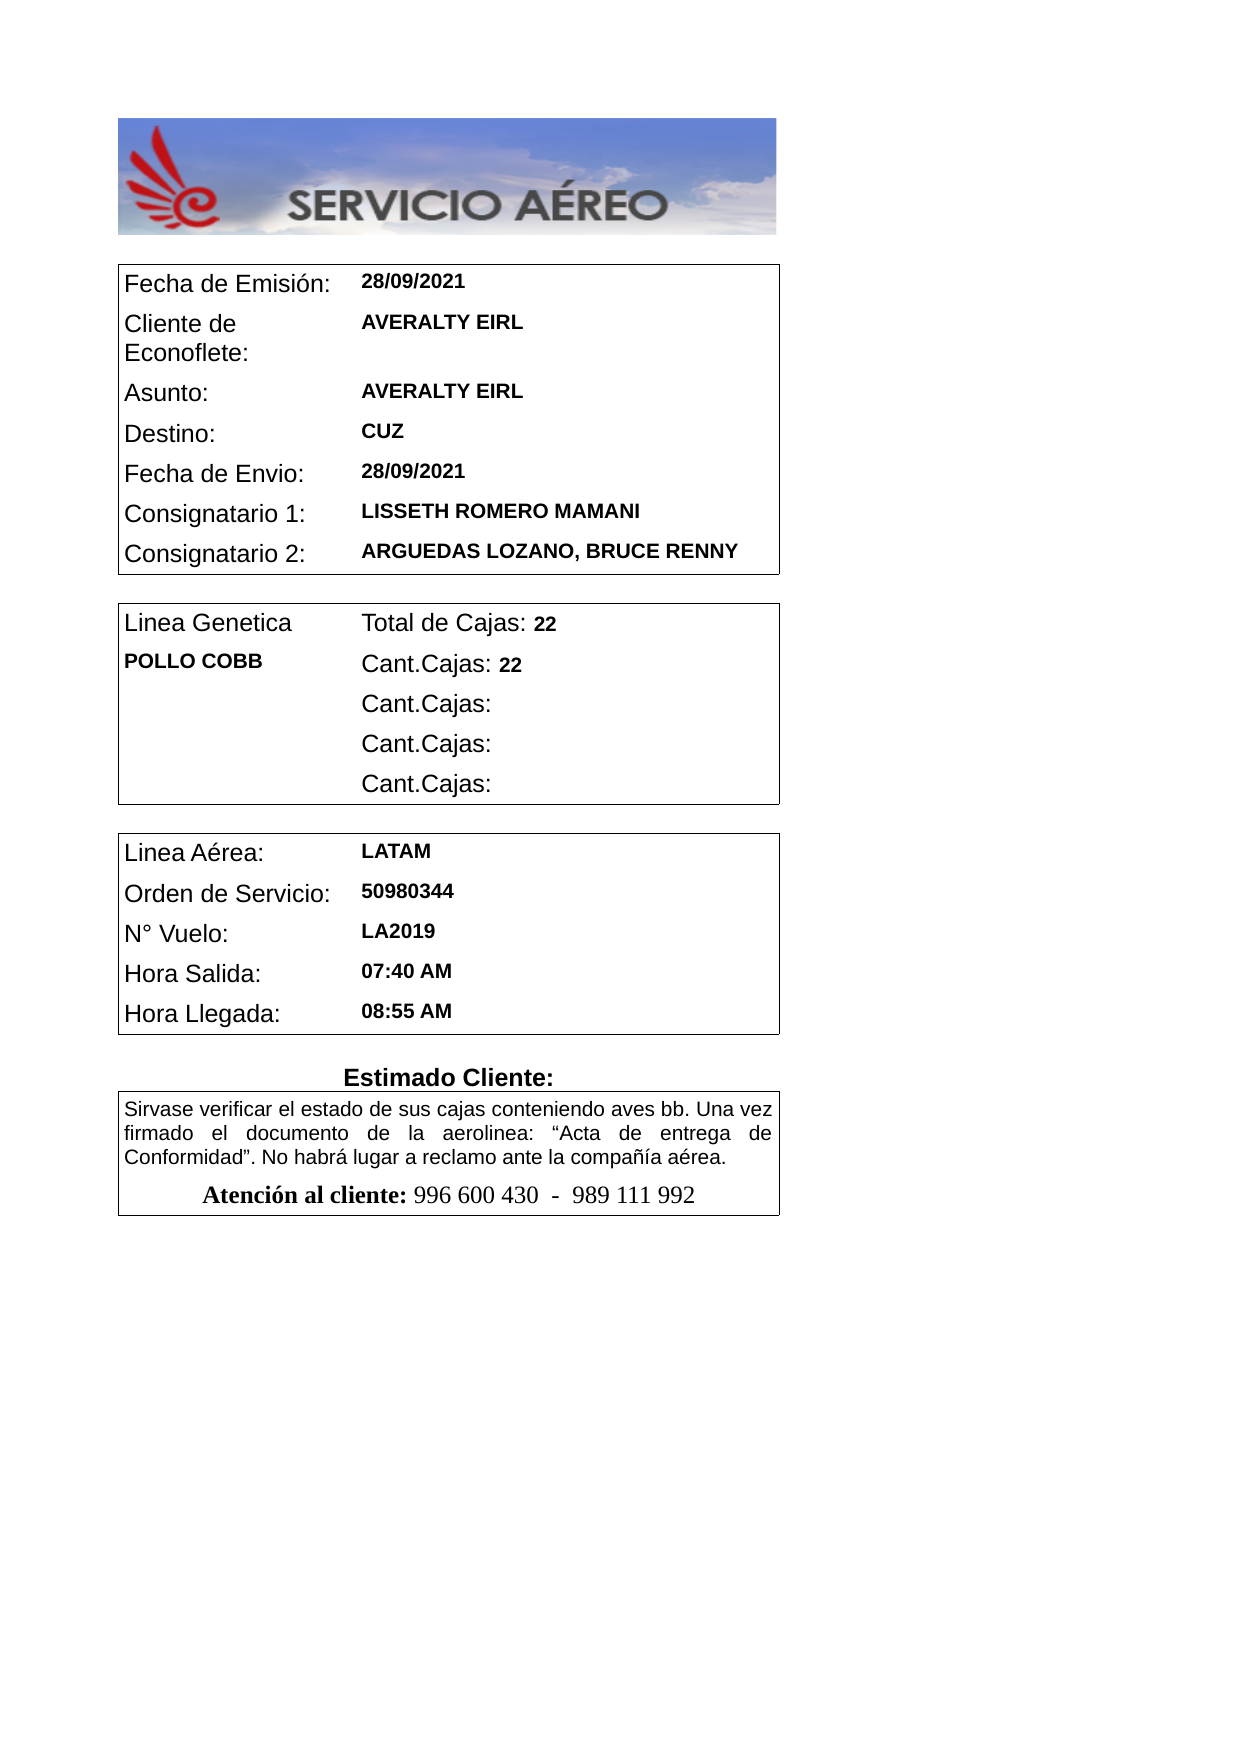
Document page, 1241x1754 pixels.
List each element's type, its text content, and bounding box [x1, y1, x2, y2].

table_cell 07:40 AM [356, 953, 779, 993]
table_cell Hora Salida: [119, 953, 356, 993]
table_cell [356, 805, 779, 833]
table_cell Cant.Cajas: [356, 683, 779, 723]
table_cell LA2019 [356, 913, 779, 953]
table_cell Atención al cliente: 996 600 430 - 989 111 992 [119, 1175, 779, 1215]
table_cell Cant.Cajas: [356, 764, 779, 804]
table_cell [119, 683, 356, 723]
table_cell Fecha de Envio: [119, 453, 356, 493]
table_cell Total de Cajas: 22 [356, 604, 779, 643]
table_cell Orden de Servicio: [119, 873, 356, 913]
table_cell [118, 575, 356, 603]
table_cell Cant.Cajas: [356, 723, 779, 763]
table_cell POLLO COBB [119, 643, 356, 683]
table_cell Estimado Cliente: [118, 1035, 779, 1091]
table_cell Consignatario 2: [119, 534, 356, 574]
table_cell AVERALTY EIRL [356, 373, 779, 413]
table_cell Destino: [119, 413, 356, 453]
table_cell AVERALTY EIRL [356, 304, 779, 373]
table_cell Asunto: [119, 373, 356, 413]
table_cell 28/09/2021 [356, 453, 779, 493]
table_cell ARGUEDAS LOZANO, BRUCE RENNY [356, 534, 779, 574]
table_cell [356, 575, 779, 603]
table_header Fecha de Emisión: [119, 265, 356, 304]
table_cell 50980344 [356, 873, 779, 913]
table_cell [118, 805, 356, 833]
table_cell LISSETH ROMERO MAMANI [356, 493, 779, 533]
table_cell LATAM [356, 834, 779, 873]
table_header 28/09/2021 [356, 265, 779, 304]
picture [118, 118, 777, 235]
table_cell CUZ [356, 413, 779, 453]
table_cell 08:55 AM [356, 994, 779, 1034]
table_cell Linea Genetica [119, 604, 356, 643]
table_cell N° Vuelo: [119, 913, 356, 953]
table_cell Consignatario 1: [119, 493, 356, 533]
table_cell Cant.Cajas: 22 [356, 643, 779, 683]
table_cell Hora Llegada: [119, 994, 356, 1034]
table_cell [119, 764, 356, 804]
table_cell Sirvase verificar el estado de sus cajas conteniendo aves bb. Una vez firmado el documento de la aerolinea: “Acta de entrega de Conformidad”. No habrá lugar a reclamo ante la compañía aérea. [119, 1092, 779, 1175]
table_cell Cliente de Econoflete: [119, 304, 356, 373]
table_cell [119, 723, 356, 763]
table_cell Linea Aérea: [119, 834, 356, 873]
